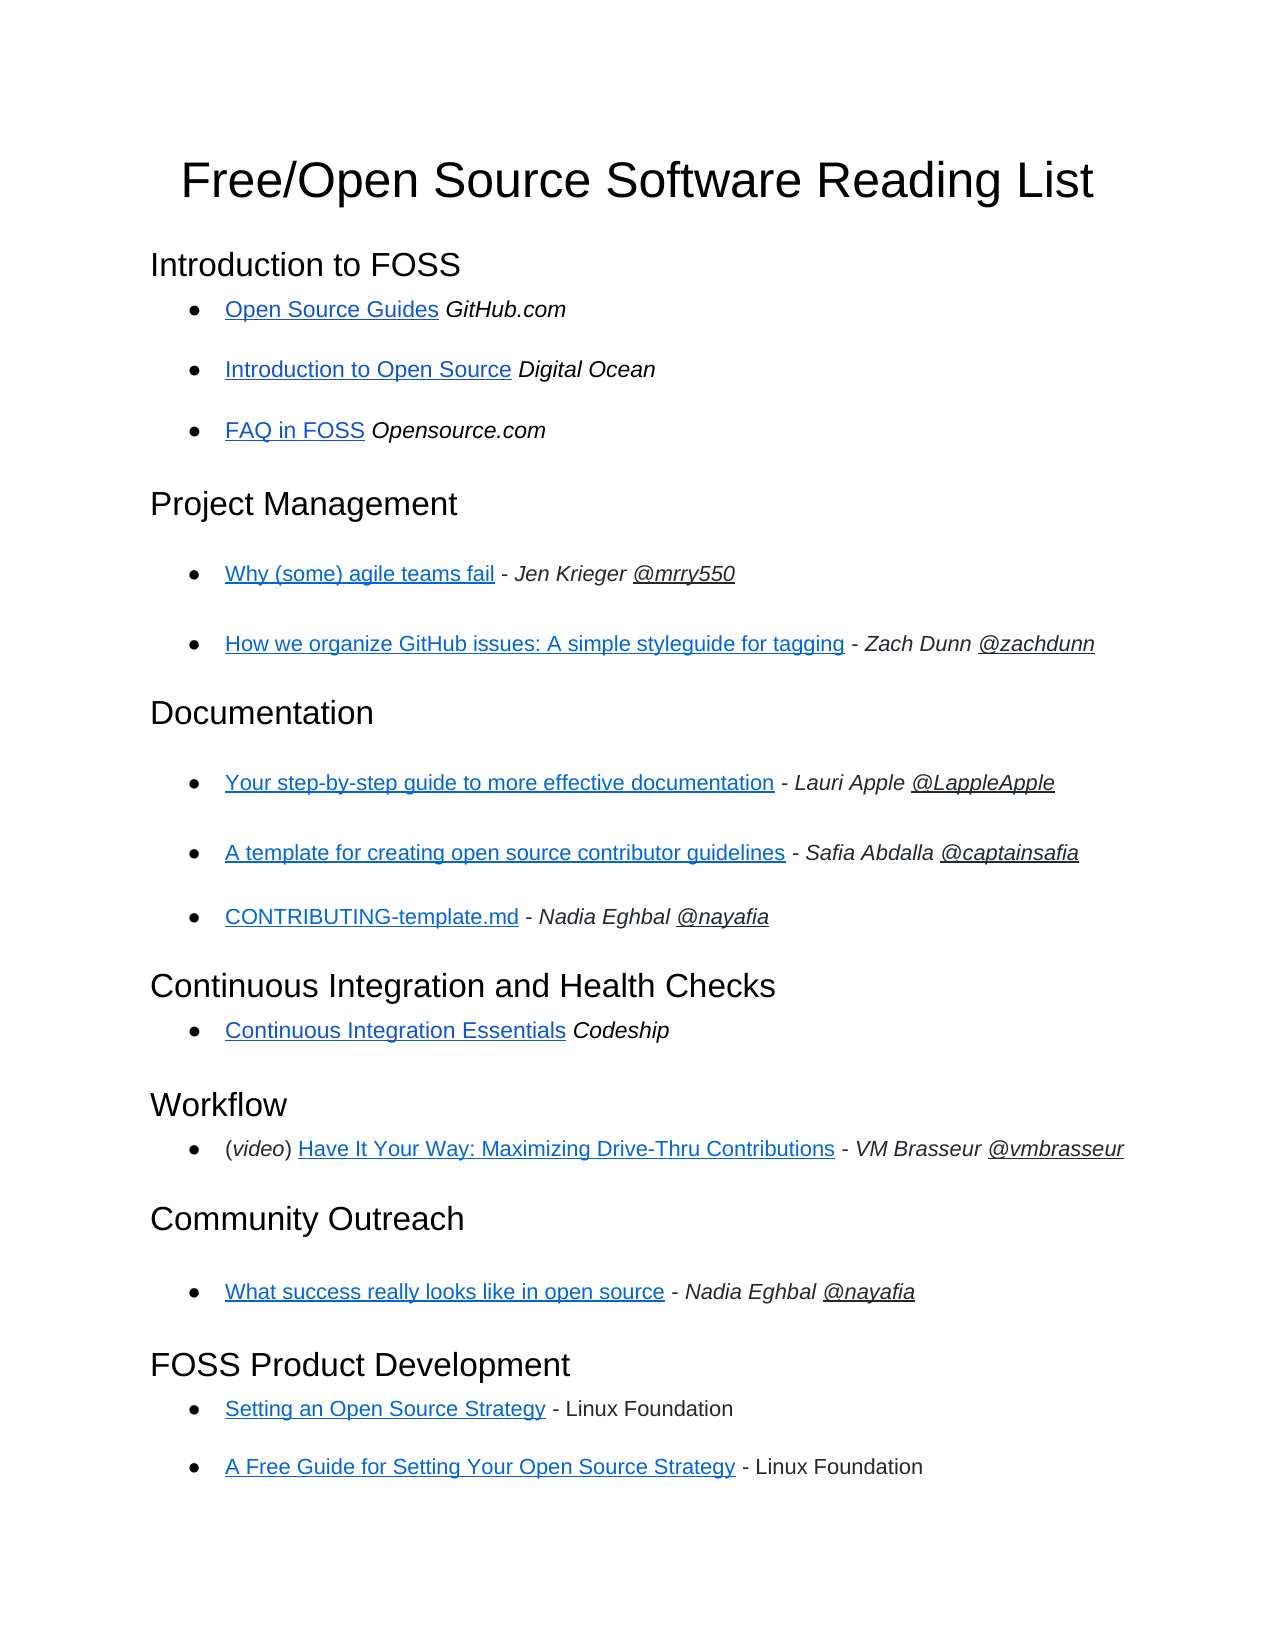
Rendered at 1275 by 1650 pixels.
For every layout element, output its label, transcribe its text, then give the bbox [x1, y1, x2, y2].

subtitle CONTRIBUTING-template.md - Nadia Eghbal @nayafia [187, 904, 1125, 929]
list (video) Have It Your Way: Maximizing Drive-Thru Contributions - VM Brasseur @vmbrasseur [187, 1136, 1125, 1161]
subtitle Introduction to FOSS [150, 245, 1125, 283]
subtitle Your step-by-step guide to more effective documentation - Lauri Apple @LappleApple [187, 769, 1125, 794]
list Introduction to Open Source Digital Ocean [187, 356, 1125, 383]
list Setting an Open Source Strategy - Linux Foundation [187, 1396, 1125, 1421]
subtitle Community Outreach [150, 1199, 1125, 1237]
subtitle Documentation [150, 693, 1125, 732]
subtitle A template for creating open source contributor guidelines - Safia Abdalla @captainsafia [187, 840, 1125, 865]
list Continuous Integration Essentials Codeship [187, 1017, 1125, 1044]
list What success really looks like in open source - Nadia Eghbal @nayafia [187, 1279, 1125, 1304]
list A Free Guide for Setting Your Open Source Strategy - Linux Foundation [187, 1454, 1125, 1479]
title Free/Open Source Software Reading List [150, 150, 1125, 207]
list Open Source Guides GitHub.com [187, 296, 1125, 322]
subtitle Workflow [150, 1085, 1125, 1123]
subtitle Project Management [150, 484, 1125, 523]
list FAQ in FOSS Opensource.com [187, 417, 1125, 443]
subtitle FOSS Product Development [150, 1345, 1125, 1383]
subtitle Continuous Integration and Health Checks [150, 966, 1125, 1005]
subtitle Why (some) agile teams fail - Jen Krieger @mrry550 [187, 560, 1125, 586]
list How we organize GitHub issues: A simple styleguide for tagging - Zach Dunn @zachdunn [187, 631, 1125, 656]
